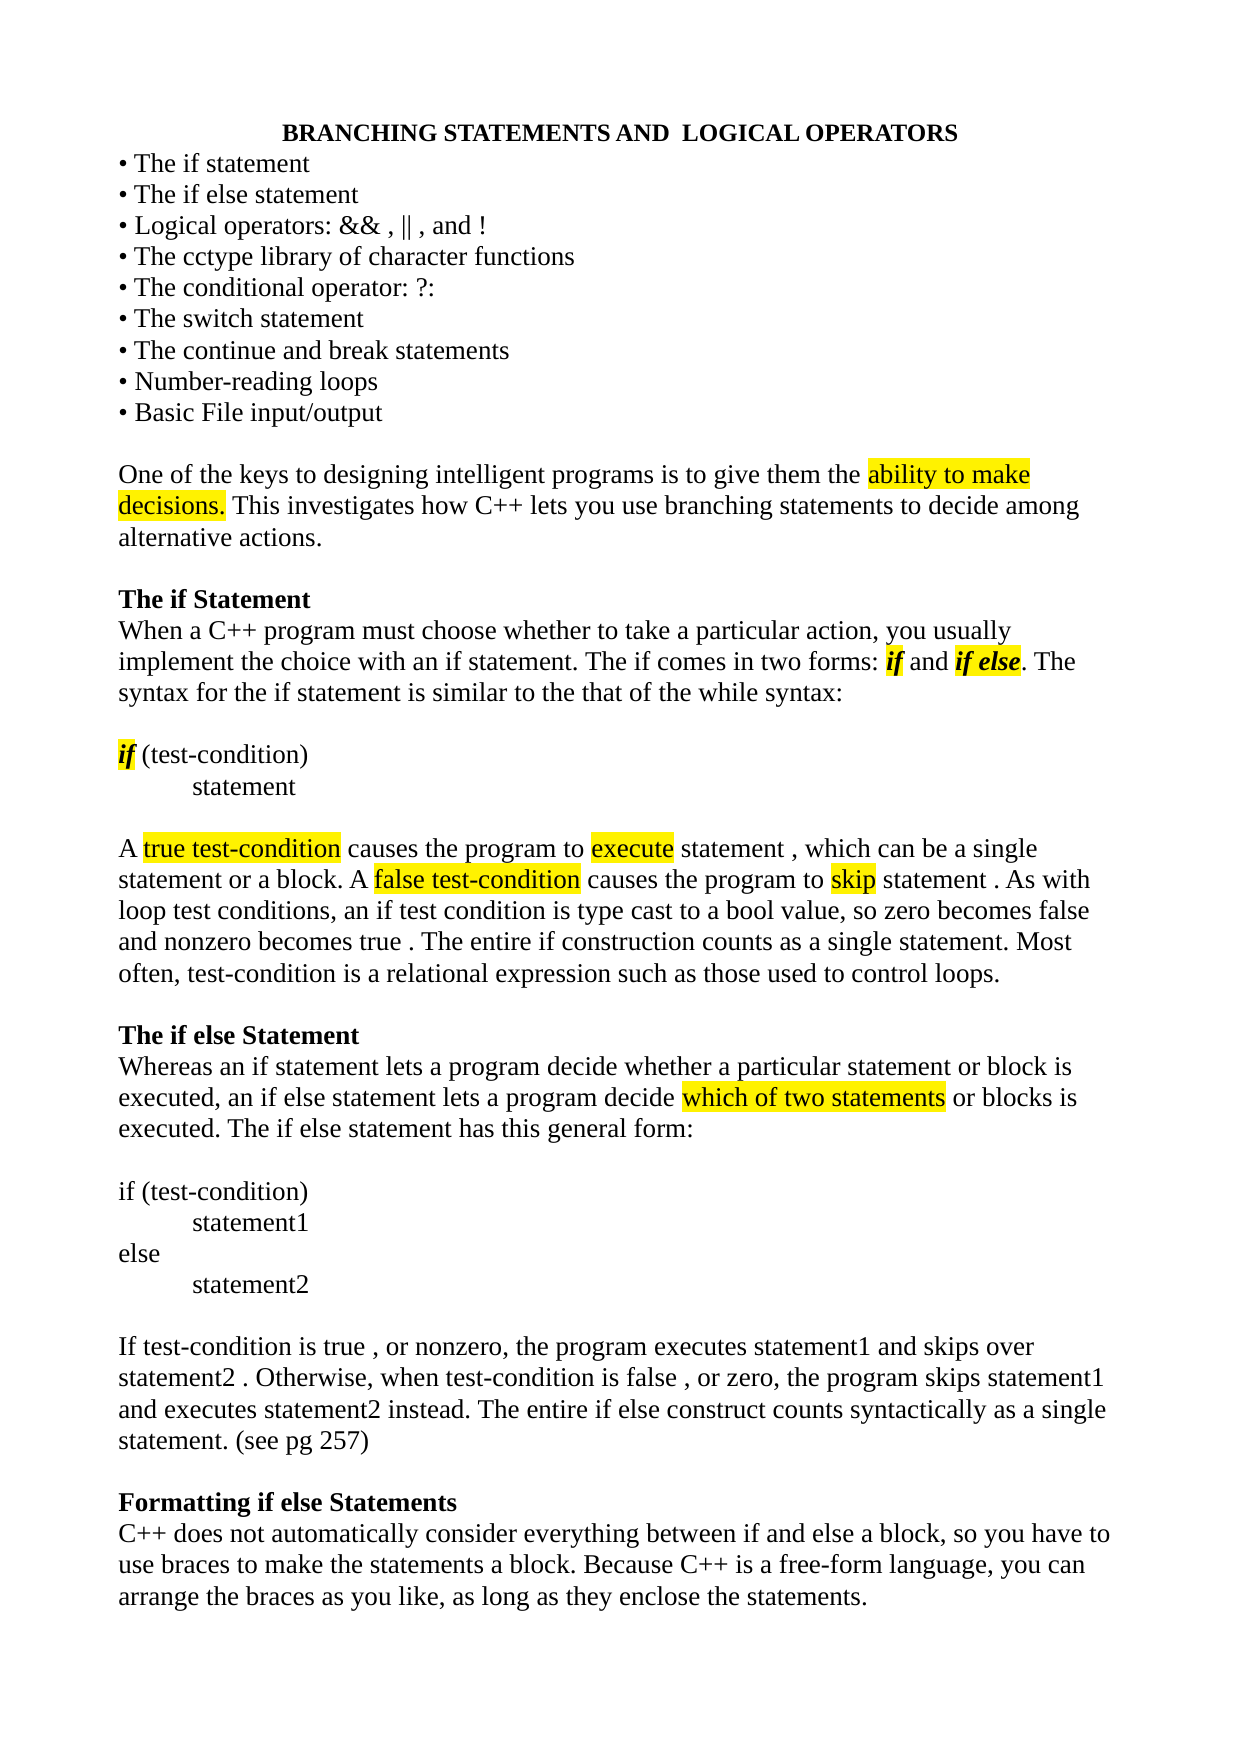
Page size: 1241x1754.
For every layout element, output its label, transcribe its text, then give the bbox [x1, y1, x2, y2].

text if (test-condition) [118, 739, 1122, 770]
text • The switch statement [118, 303, 1122, 334]
text The if else Statement [118, 1019, 1122, 1050]
text • The if else statement [118, 178, 1122, 209]
text decisions. This investigates how C++ lets you use branching statements to decide among alternative actions. [118, 489, 1122, 552]
text statement2 [118, 1268, 1122, 1299]
text The if Statement [118, 583, 1122, 614]
text One of the keys to designing intelligent programs is to give them the ability to make [118, 458, 1122, 489]
text Formatting if else Statements [118, 1486, 1122, 1517]
text BRANCHING STATEMENTS AND LOGICAL OPERATORS [118, 118, 1122, 147]
text • Number-reading loops [118, 365, 1122, 396]
text statement1 [118, 1206, 1122, 1237]
text When a C++ program must choose whether to take a particular action, you usually implement the choice with an if statement. The if comes in two forms: if and if else. The syntax for the if statement is similar to the that of the while syntax: [118, 614, 1122, 707]
text statement [118, 770, 1122, 801]
text • Basic File input/output [118, 396, 1122, 427]
text Whereas an if statement lets a program decide whether a particular statement or block is executed, an if else statement lets a program decide which of two statements or blocks is executed. The if else statement has this general form: [118, 1050, 1122, 1143]
text • The conditional operator: ?: [118, 271, 1122, 303]
text else [118, 1237, 1122, 1268]
text statement2 . Otherwise, when test-condition is false , or zero, the program skips statement1 and executes statement2 instead. The entire if else construct counts syntactically as a single statement. (see pg 257) [118, 1362, 1122, 1455]
text A true test-condition causes the program to execute statement , which can be a single statement or a block. A false test-condition causes the program to skip statement . As with loop test conditions, an if test condition is type cast to a bool value, so zero becomes false and nonzero becomes true . The entire if construction counts as a single statement. Most often, test-condition is a relational expression such as those used to control loops. [118, 832, 1122, 988]
text C++ does not automatically consider everything between if and else a block, so you have to use braces to make the statements a block. Because C++ is a free-form language, you can arrange the braces as you like, as long as they enclose the statements. [118, 1517, 1122, 1611]
text If test-condition is true , or nonzero, the program executes statement1 and skips over [118, 1330, 1122, 1362]
text • The cctype library of character functions [118, 240, 1122, 271]
text • The if statement [118, 147, 1122, 178]
text • Logical operators: && , || , and ! [118, 209, 1122, 240]
text • The continue and break statements [118, 334, 1122, 365]
text if (test-condition) [118, 1175, 1122, 1206]
